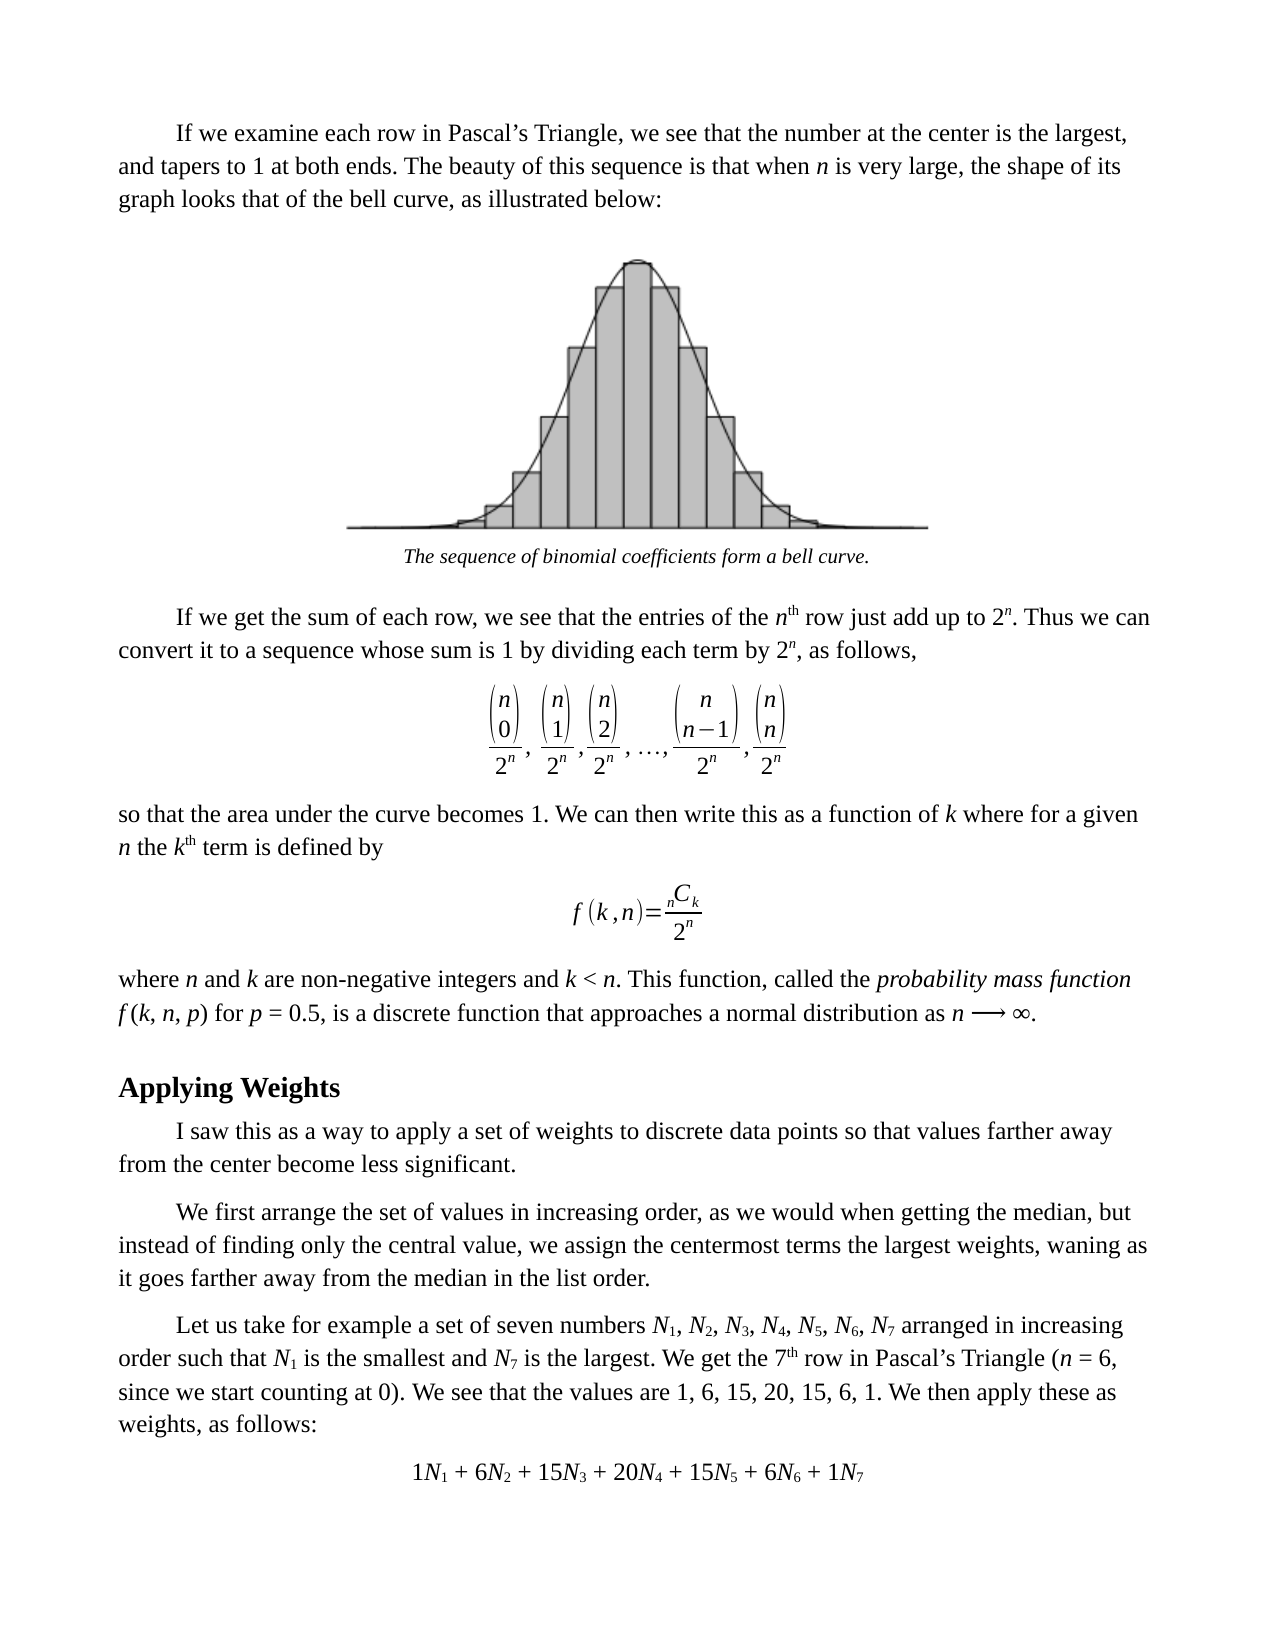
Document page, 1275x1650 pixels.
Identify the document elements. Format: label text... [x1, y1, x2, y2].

subtitle Applying Weights [118, 1070, 1157, 1104]
text 1N1 + 6N2 + 15N3 + 20N4 + 15N5 + 6N6 + 1N7 [118, 1457, 1157, 1486]
text If we examine each row in Pascal’s Triangle, we see that the number at the center is the largest, and tapers to 1 at both ends. The beauty of this sequence is that when n is very large, the shape of its graph looks that of the bell curve, as illustrated below: [118, 118, 1157, 213]
text I saw this as a way to apply a set of weights to discrete data points so that values farther away from the center become less significant. [118, 1116, 1157, 1178]
text where n and k are non-negative integers and k < n. This function, called the probability mass function f (k, n, p) for p = 0.5, is a discrete function that approaches a normal distribution as n ⟶ ∞. [118, 964, 1157, 1026]
text We first arrange the set of values in increasing order, as we would when getting the median, but instead of finding only the central value, we assign the centermost terms the largest weights, waning as it goes farther away from the median in the list order. [118, 1197, 1157, 1292]
text The sequence of binomial coefficients form a bell curve. [331, 545, 944, 568]
picture [331, 244, 944, 545]
text Let us take for example a set of seven numbers N1, N2, N3, N4, N5, N6, N7 arranged in increasing order such that N1 is the smallest and N7 is the largest. We get the 7th row in Pascal’s Triangle (n = 6, since we start counting at 0). We see that the values are 1, 6, 15, 20, 15, 6, 1. We then apply these as weights, as follows: [118, 1311, 1157, 1438]
text so that the area under the curve becomes 1. We can then write this as a function of k where for a given n the kth term is defined by [118, 799, 1157, 861]
text If we get the sum of each row, we see that the entries of the nth row just add up to 2n. Thus we can convert it to a sequence whose sum is 1 by dividing each term by 2n, as follows, [118, 232, 1157, 664]
